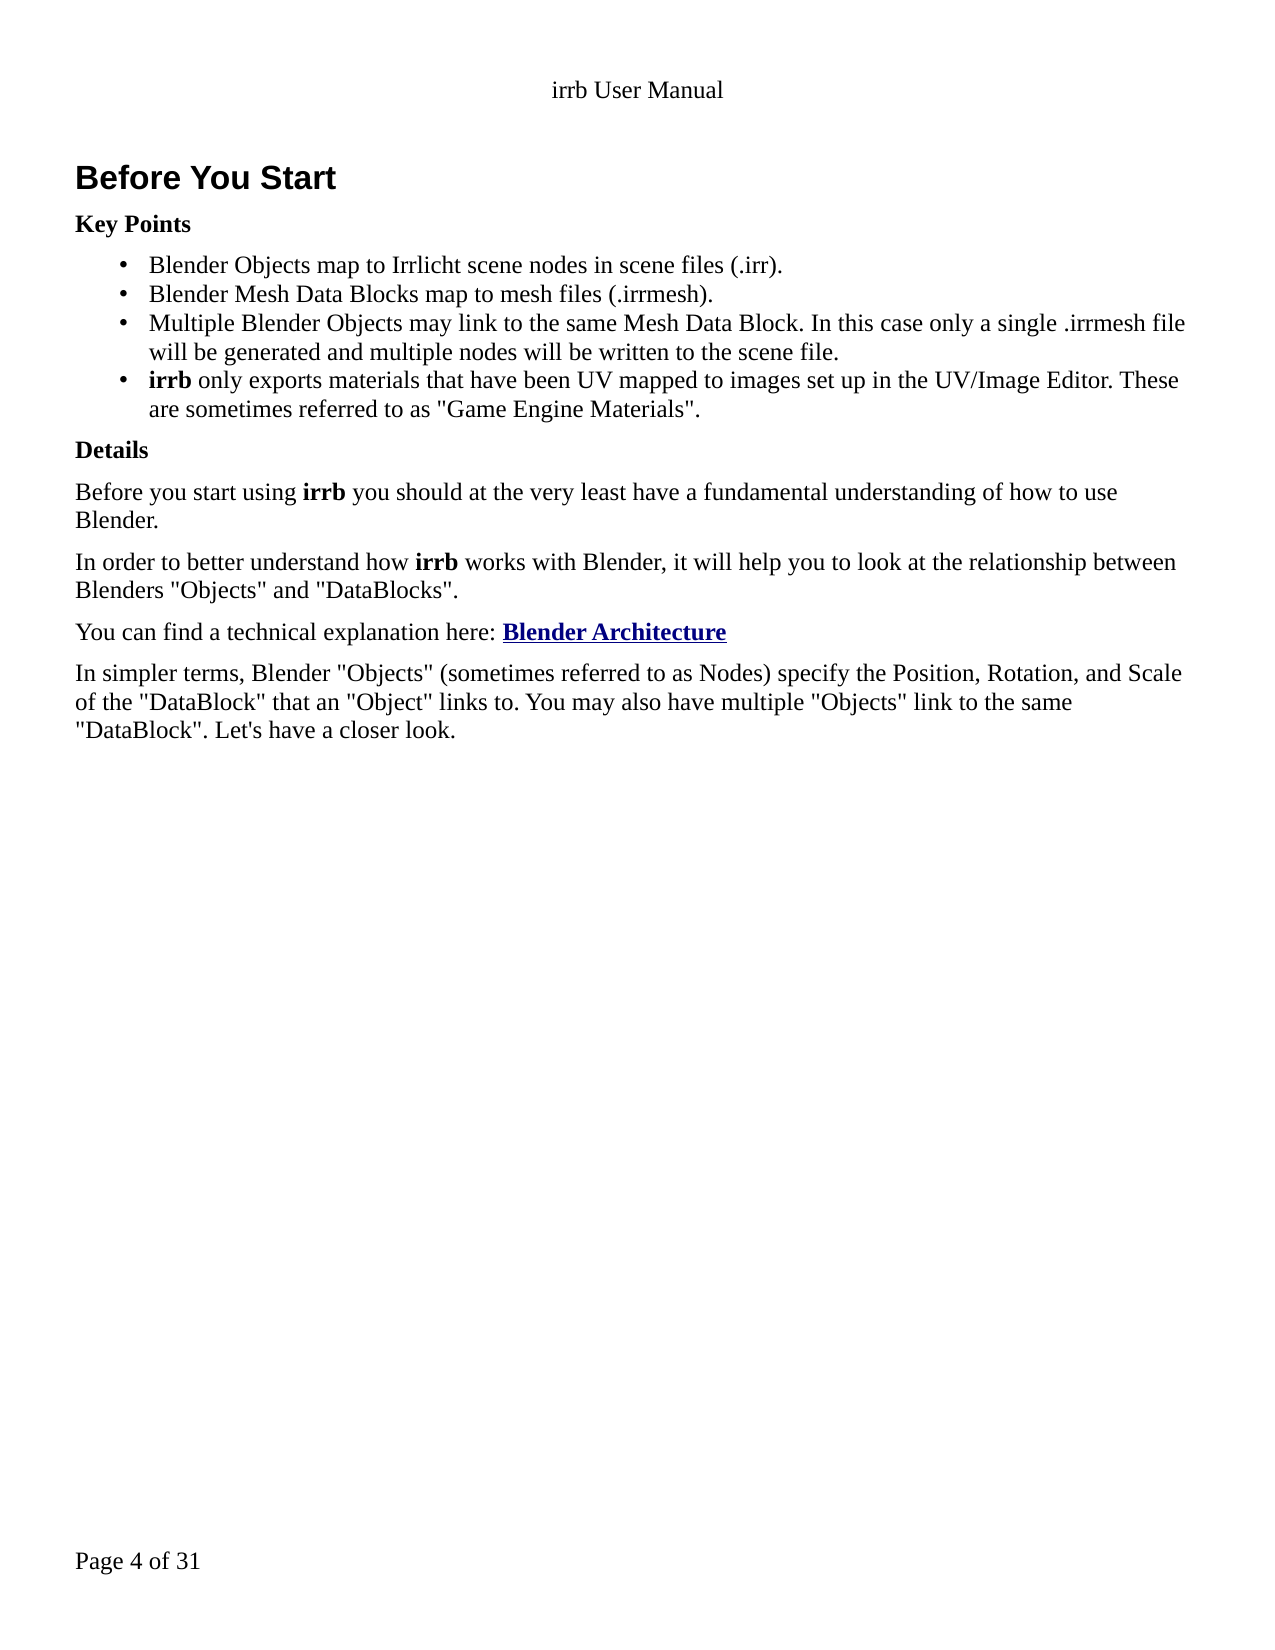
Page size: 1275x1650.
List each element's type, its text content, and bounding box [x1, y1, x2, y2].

text In order to better understand how irrb works with Blender, it will help you to look at the relationship between Blenders "Objects" and "DataBlocks". [75, 547, 1200, 604]
text Before you start using irrb you should at the very least have a fundamental understanding of how to use Blender. [75, 477, 1200, 534]
list Multiple Blender Objects may link to the same Mesh Data Block. In this case only a single .irrmesh file will be generated and multiple nodes will be written to the scene file. [119, 308, 1200, 366]
subtitle Before You Start [75, 158, 1200, 197]
list Blender Mesh Data Blocks map to mesh files (.irrmesh). [119, 279, 1200, 308]
text In simpler terms, Blender "Objects" (sometimes referred to as Nodes) specify the Position, Rotation, and Scale of the "DataBlock" that an "Object" links to. You may also have multiple "Objects" link to the same "DataBlock". Let's have a closer look. [75, 658, 1200, 744]
list Blender Objects map to Irrlicht scene nodes in scene files (.irr). [119, 251, 1200, 279]
text Details [75, 436, 1200, 464]
text Key Points [75, 209, 1200, 238]
text You can find a technical explanation here: Blender Architecture [75, 617, 1200, 646]
list irrb only exports materials that have been UV mapped to images set up in the UV/Image Editor. These are sometimes referred to as "Game Engine Materials". [119, 366, 1200, 423]
